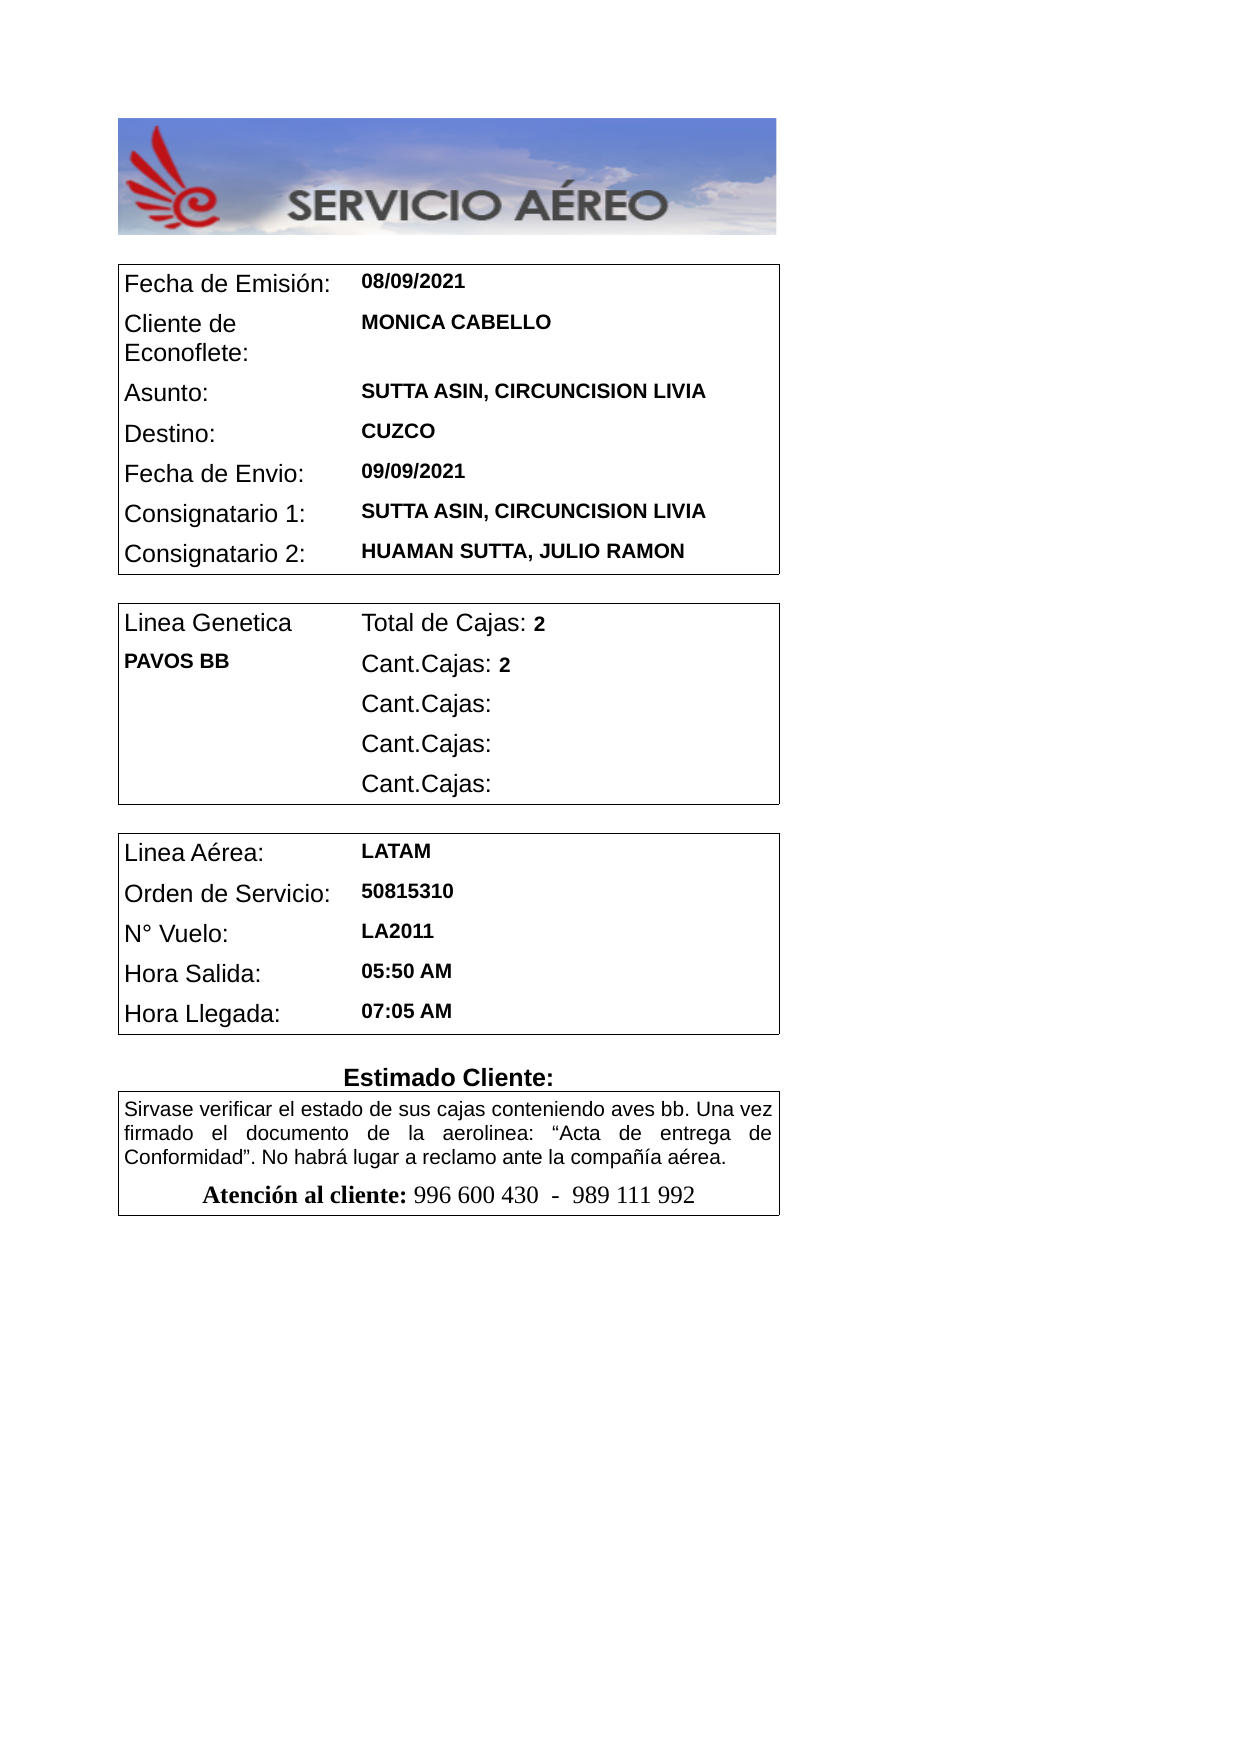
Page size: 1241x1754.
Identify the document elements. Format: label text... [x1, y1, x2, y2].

table_cell Sirvase verificar el estado de sus cajas conteniendo aves bb. Una vez firmado el documento de la aerolinea: “Acta de entrega de Conformidad”. No habrá lugar a reclamo ante la compañía aérea. [119, 1092, 779, 1175]
table_cell [356, 575, 779, 603]
picture [118, 118, 777, 235]
table_cell SUTTA ASIN, CIRCUNCISION LIVIA [356, 493, 779, 533]
table_cell [118, 575, 356, 603]
table_cell Cant.Cajas: [356, 723, 779, 763]
table_cell Linea Genetica [119, 604, 356, 643]
table_cell [119, 683, 356, 723]
table_cell 09/09/2021 [356, 453, 779, 493]
table_cell 50815310 [356, 873, 779, 913]
table_cell [119, 764, 356, 804]
table_cell SUTTA ASIN, CIRCUNCISION LIVIA [356, 373, 779, 413]
table_cell Cant.Cajas: 2 [356, 643, 779, 683]
table_cell MONICA CABELLO [356, 304, 779, 373]
table_cell Linea Aérea: [119, 834, 356, 873]
table_cell Cant.Cajas: [356, 764, 779, 804]
table_cell CUZCO [356, 413, 779, 453]
table_cell HUAMAN SUTTA, JULIO RAMON [356, 534, 779, 574]
table_cell Hora Llegada: [119, 994, 356, 1034]
table_cell Hora Salida: [119, 953, 356, 993]
table_cell PAVOS BB [119, 643, 356, 683]
table_cell Orden de Servicio: [119, 873, 356, 913]
table_cell LA2011 [356, 913, 779, 953]
table_cell Cant.Cajas: [356, 683, 779, 723]
table_cell Asunto: [119, 373, 356, 413]
table_cell Cliente de Econoflete: [119, 304, 356, 373]
table_cell Consignatario 2: [119, 534, 356, 574]
table_cell Destino: [119, 413, 356, 453]
table_cell Fecha de Envio: [119, 453, 356, 493]
table_cell Atención al cliente: 996 600 430 - 989 111 992 [119, 1175, 779, 1215]
table_cell 05:50 AM [356, 953, 779, 993]
table_cell Total de Cajas: 2 [356, 604, 779, 643]
table_cell [119, 723, 356, 763]
table_cell N° Vuelo: [119, 913, 356, 953]
table_cell [118, 805, 356, 833]
table_cell Consignatario 1: [119, 493, 356, 533]
table_cell [356, 805, 779, 833]
table_header 08/09/2021 [356, 265, 779, 304]
table_cell LATAM [356, 834, 779, 873]
table_header Fecha de Emisión: [119, 265, 356, 304]
table_cell Estimado Cliente: [118, 1035, 779, 1091]
table_cell 07:05 AM [356, 994, 779, 1034]
